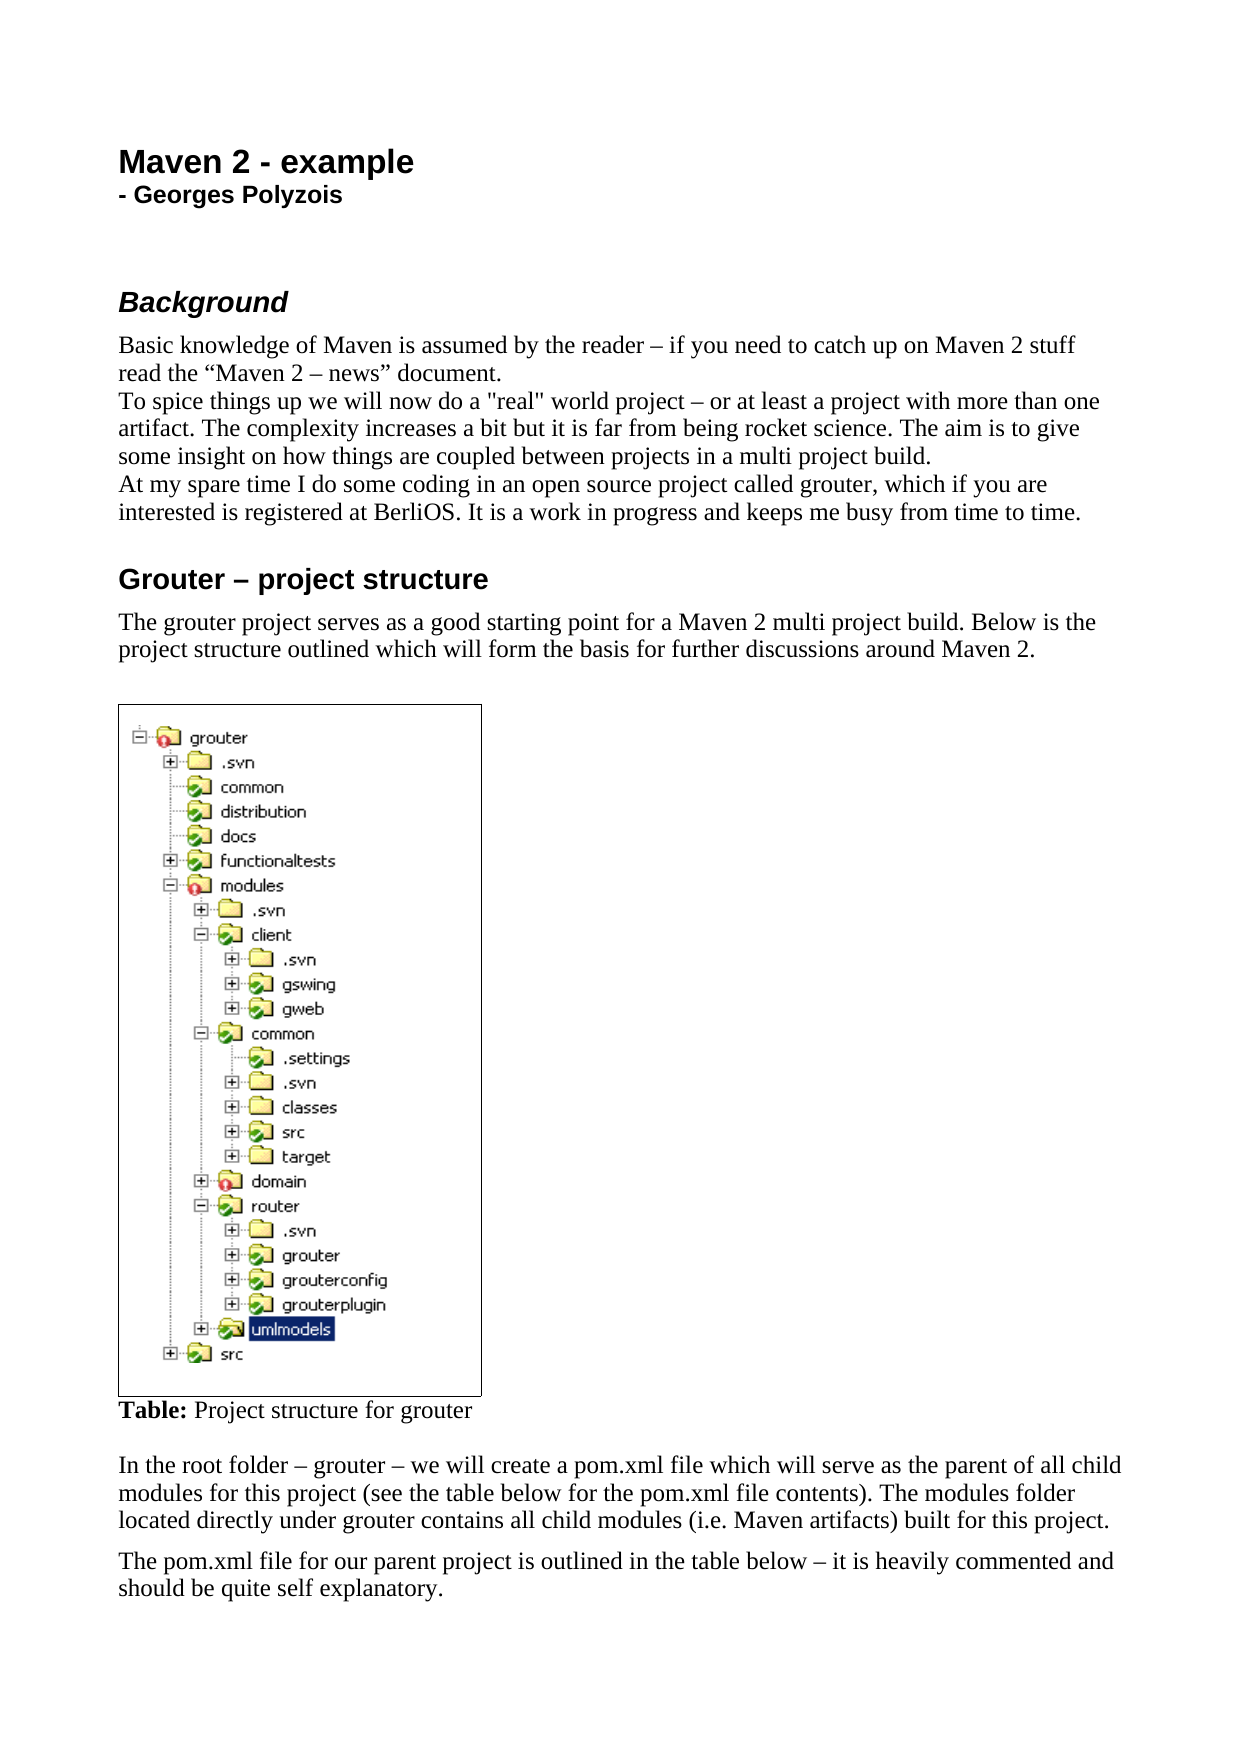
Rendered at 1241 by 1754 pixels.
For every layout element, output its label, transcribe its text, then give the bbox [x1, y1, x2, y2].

text The pom.xml file for our parent project is outlined in the table below – it is heavily commented and should be quite self explanatory. [118, 1547, 1122, 1602]
text To spice things up we will now do a "real" world project – or at least a project with more than one artifact. The complexity increases a bit but it is far from being rocket science. The aim is to give some insight on how things are coupled between projects in a multi project build. [118, 387, 1122, 470]
table_header [119, 705, 481, 1396]
picture [123, 725, 434, 1363]
subtitle Background [118, 286, 1122, 319]
subtitle Maven 2 - example - Georges Polyzois [118, 143, 1122, 208]
text Basic knowledge of Maven is assumed by the reader – if you need to catch up on Maven 2 stuff read the “Maven 2 – news” document. [118, 331, 1122, 387]
subtitle Grouter – project structure [118, 563, 1122, 595]
text The grouter project serves as a good starting point for a Maven 2 multi project build. Below is the project structure outlined which will form the basis for further discussions around Maven 2. [118, 608, 1122, 663]
text At my spare time I do some coding in an open source project called grouter, which if you are interested is registered at BerliOS. It is a work in progress and keeps me busy from time to time. [118, 470, 1122, 525]
text Table: Project structure for grouter [118, 1396, 1122, 1423]
text In the root folder – grouter – we will create a pom.xml file which will serve as the parent of all child modules for this project (see the table below for the pom.xml file contents). The modules folder located directly under grouter contains all child modules (i.e. Maven artifacts) built for this project. [118, 1451, 1122, 1534]
